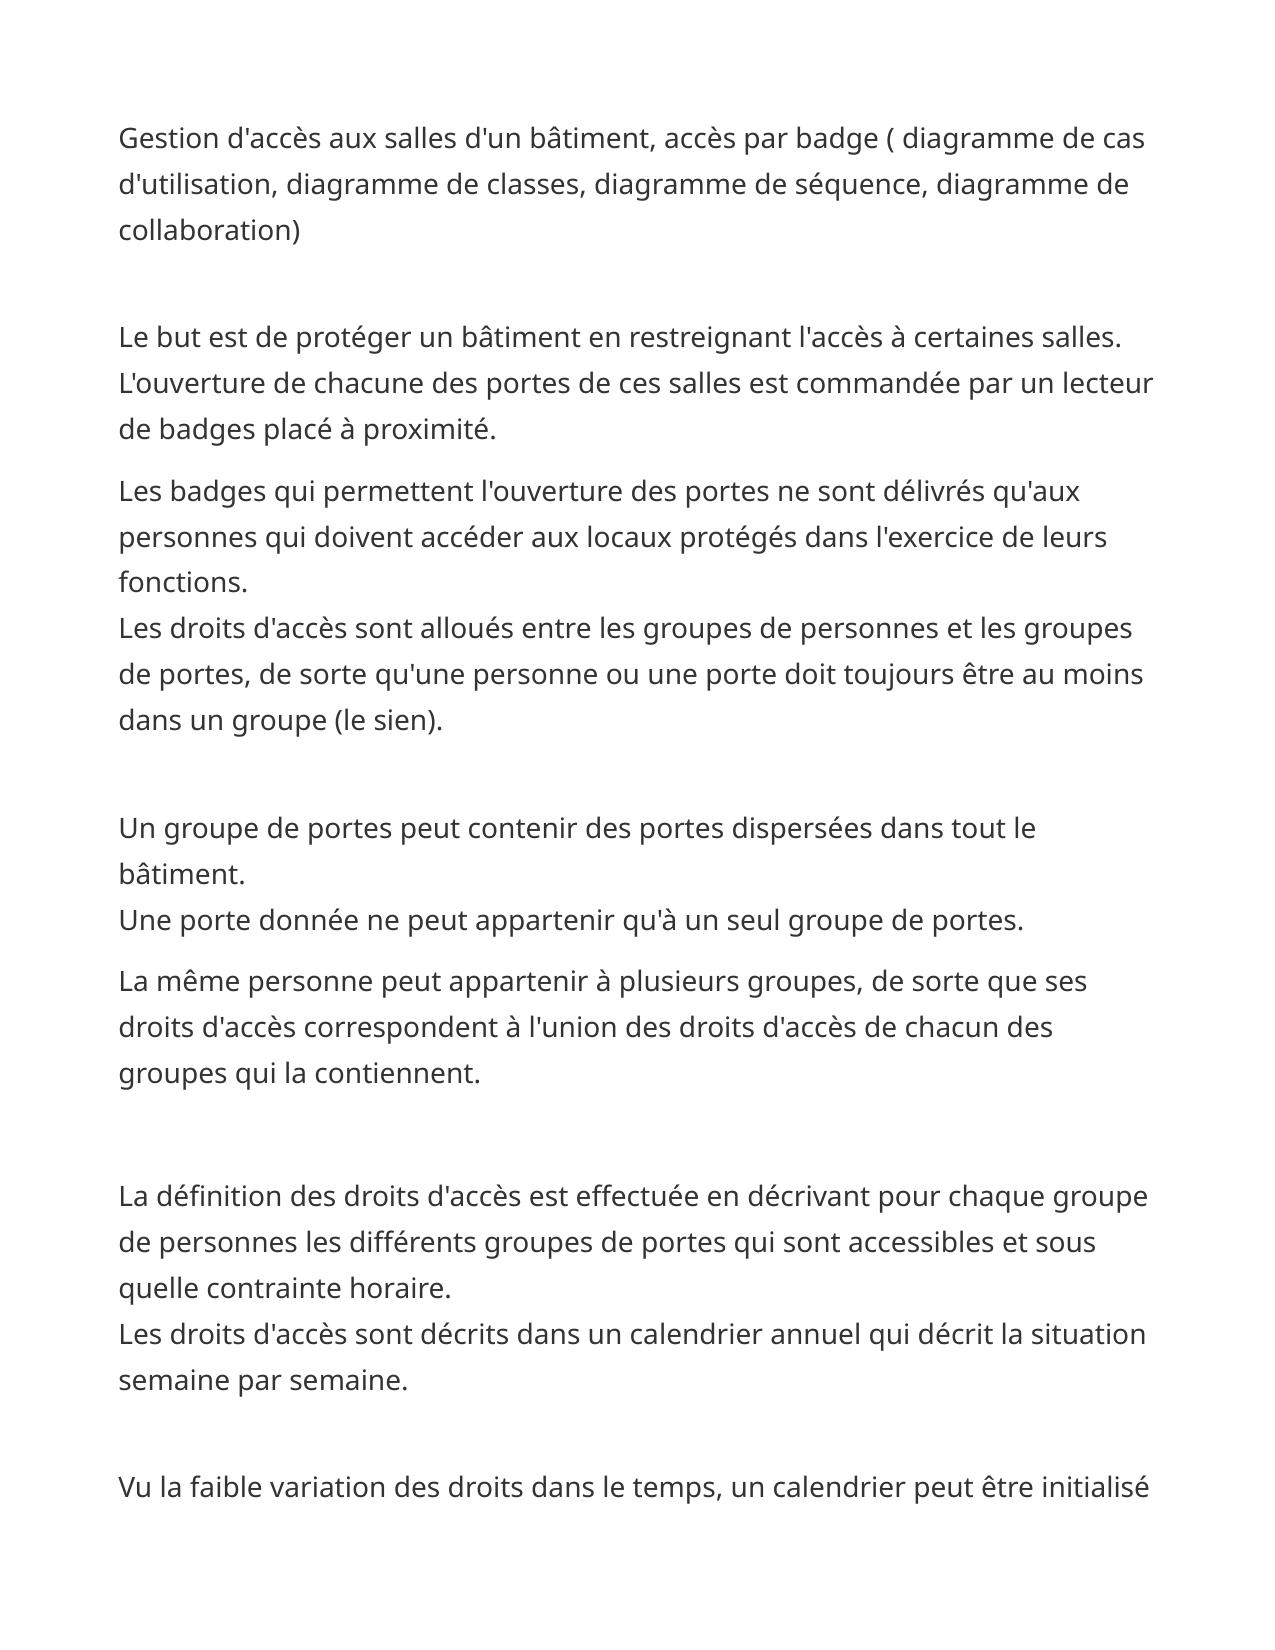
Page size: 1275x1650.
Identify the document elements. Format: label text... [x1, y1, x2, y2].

text Gestion d'accès aux salles d'un bâtiment, accès par badge ( diagramme de cas d'utilisation, diagramme de classes, diagramme de séquence, diagramme de collaboration) [118, 118, 1157, 248]
text Les badges qui permettent l'ouverture des portes ne sont délivrés qu'aux personnes qui doivent accéder aux locaux protégés dans l'exercice de leurs fonctions. Les droits d'accès sont alloués entre les groupes de personnes et les groupes de portes, de sorte qu'une personne ou une porte doit toujours être au moins dans un groupe (le sien). [118, 471, 1157, 739]
text Vu la faible variation des droits dans le temps, un calendrier peut être initialisé [118, 1422, 1157, 1506]
text Le but est de protéger un bâtiment en restreignant l'accès à certaines salles. L'ouverture de chacune des portes de ces salles est commandée par un lecteur de badges placé à proximité. [118, 272, 1157, 448]
text La définition des droits d'accès est effectuée en décrivant pour chaque groupe de personnes les différents groupes de portes qui sont accessibles et sous quelle contrainte horaire. Les droits d'accès sont décrits dans un calendrier annuel qui décrit la situation semaine par semaine. [118, 1177, 1157, 1399]
text Un groupe de portes peut contenir des portes dispersées dans tout le bâtiment. Une porte donnée ne peut appartenir qu'à un seul groupe de portes. [118, 762, 1157, 938]
text La même personne peut appartenir à plusieurs groupes, de sorte que ses droits d'accès correspondent à l'union des droits d'accès de chacun des groupes qui la contiennent. [118, 962, 1157, 1092]
